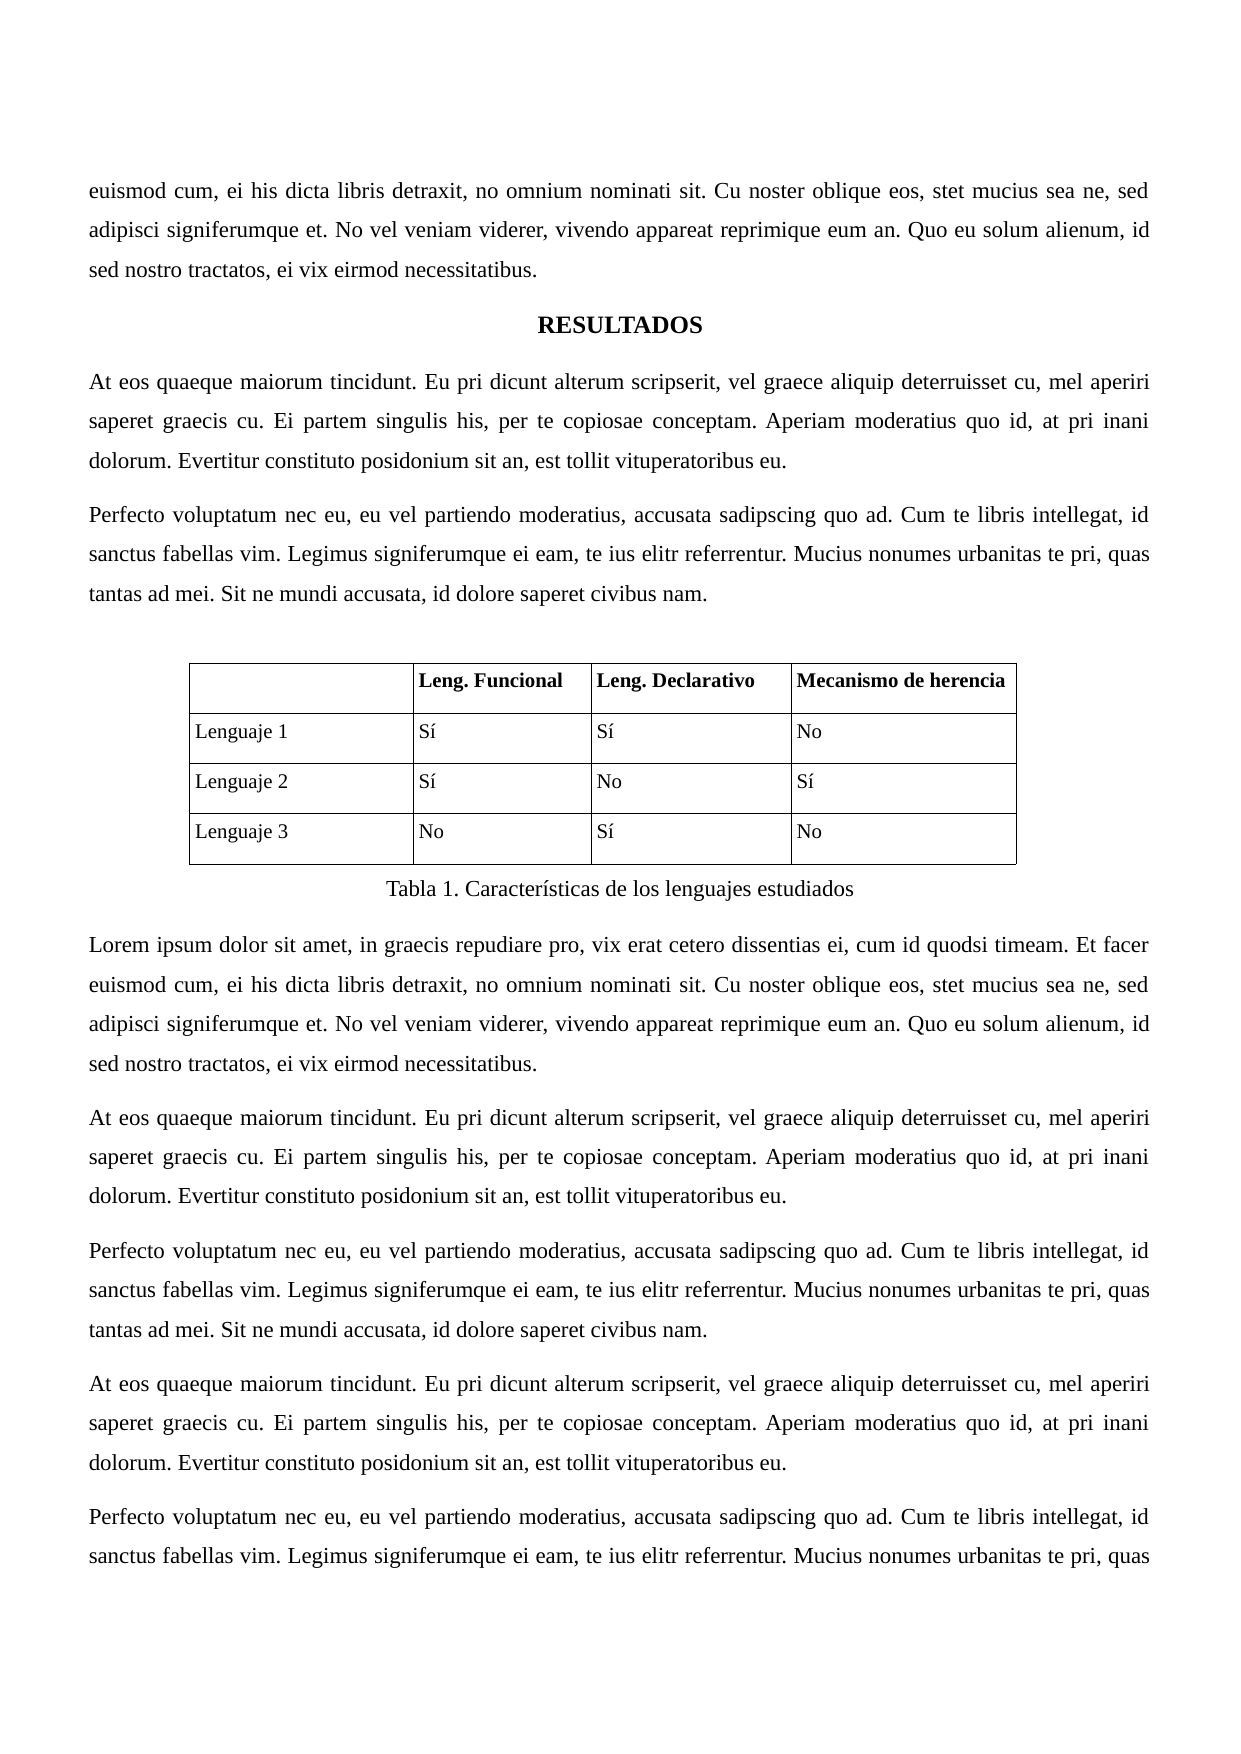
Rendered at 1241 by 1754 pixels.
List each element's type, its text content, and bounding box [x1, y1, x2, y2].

text At eos quaeque maiorum tincidunt. Eu pri dicunt alterum scripserit, vel graece aliquip deterruisset cu, mel aperiri saperet graecis cu. Ei partem singulis his, per te copiosae conceptam. Aperiam moderatius quo id, at pri inani dolorum. Evertitur constituto posidonium sit an, est tollit vituperatoribus eu. [88, 1104, 1152, 1209]
text Perfecto voluptatum nec eu, eu vel partiendo moderatius, accusata sadipscing quo ad. Cum te libris intellegat, id sanctus fabellas vim. Legimus signiferumque ei eam, te ius elitr referrentur. Mucius nonumes urbanitas te pri, quas tantas ad mei. Sit ne mundi accusata, id dolore saperet civibus nam. [88, 501, 1152, 606]
text resultados [88, 310, 1152, 339]
text Tabla 1. Características de los lenguajes estudiados [88, 875, 1152, 902]
table_cell Lenguaje 1 [190, 714, 413, 763]
table_cell Lenguaje 2 [190, 764, 413, 813]
table_cell Sí [592, 814, 791, 863]
table_cell No [792, 714, 1016, 763]
text Perfecto voluptatum nec eu, eu vel partiendo moderatius, accusata sadipscing quo ad. Cum te libris intellegat, id sanctus fabellas vim. Legimus signiferumque ei eam, te ius elitr referrentur. Mucius nonumes urbanitas te pri, quas [88, 1503, 1152, 1568]
table_header Leng. Declarativo [592, 664, 791, 713]
table_header Leng. Funcional [414, 664, 591, 713]
table_cell No [792, 814, 1016, 863]
table_cell Sí [414, 764, 591, 813]
table_header [190, 664, 413, 713]
text euismod cum, ei his dicta libris detraxit, no omnium nominati sit. Cu noster oblique eos, stet mucius sea ne, sed adipisci signiferumque et. No vel veniam viderer, vivendo appareat reprimique eum an. Quo eu solum alienum, id sed nostro tractatos, ei vix eirmod necessitatibus. [88, 177, 1152, 282]
text Lorem ipsum dolor sit amet, in graecis repudiare pro, vix erat cetero dissentias ei, cum id quodsi timeam. Et facer euismod cum, ei his dicta libris detraxit, no omnium nominati sit. Cu noster oblique eos, stet mucius sea ne, sed adipisci signiferumque et. No vel veniam viderer, vivendo appareat reprimique eum an. Quo eu solum alienum, id sed nostro tractatos, ei vix eirmod necessitatibus. [88, 931, 1152, 1076]
table_cell No [592, 764, 791, 813]
table_cell Lenguaje 3 [190, 814, 413, 863]
table_header Mecanismo de herencia [792, 664, 1016, 713]
text At eos quaeque maiorum tincidunt. Eu pri dicunt alterum scripserit, vel graece aliquip deterruisset cu, mel aperiri saperet graecis cu. Ei partem singulis his, per te copiosae conceptam. Aperiam moderatius quo id, at pri inani dolorum. Evertitur constituto posidonium sit an, est tollit vituperatoribus eu. [88, 368, 1152, 473]
table_cell Sí [792, 764, 1016, 813]
table_cell Sí [592, 714, 791, 763]
text At eos quaeque maiorum tincidunt. Eu pri dicunt alterum scripserit, vel graece aliquip deterruisset cu, mel aperiri saperet graecis cu. Ei partem singulis his, per te copiosae conceptam. Aperiam moderatius quo id, at pri inani dolorum. Evertitur constituto posidonium sit an, est tollit vituperatoribus eu. [88, 1370, 1152, 1475]
text Perfecto voluptatum nec eu, eu vel partiendo moderatius, accusata sadipscing quo ad. Cum te libris intellegat, id sanctus fabellas vim. Legimus signiferumque ei eam, te ius elitr referrentur. Mucius nonumes urbanitas te pri, quas tantas ad mei. Sit ne mundi accusata, id dolore saperet civibus nam. [88, 1237, 1152, 1342]
table_cell No [414, 814, 591, 863]
table_cell Sí [414, 714, 591, 763]
